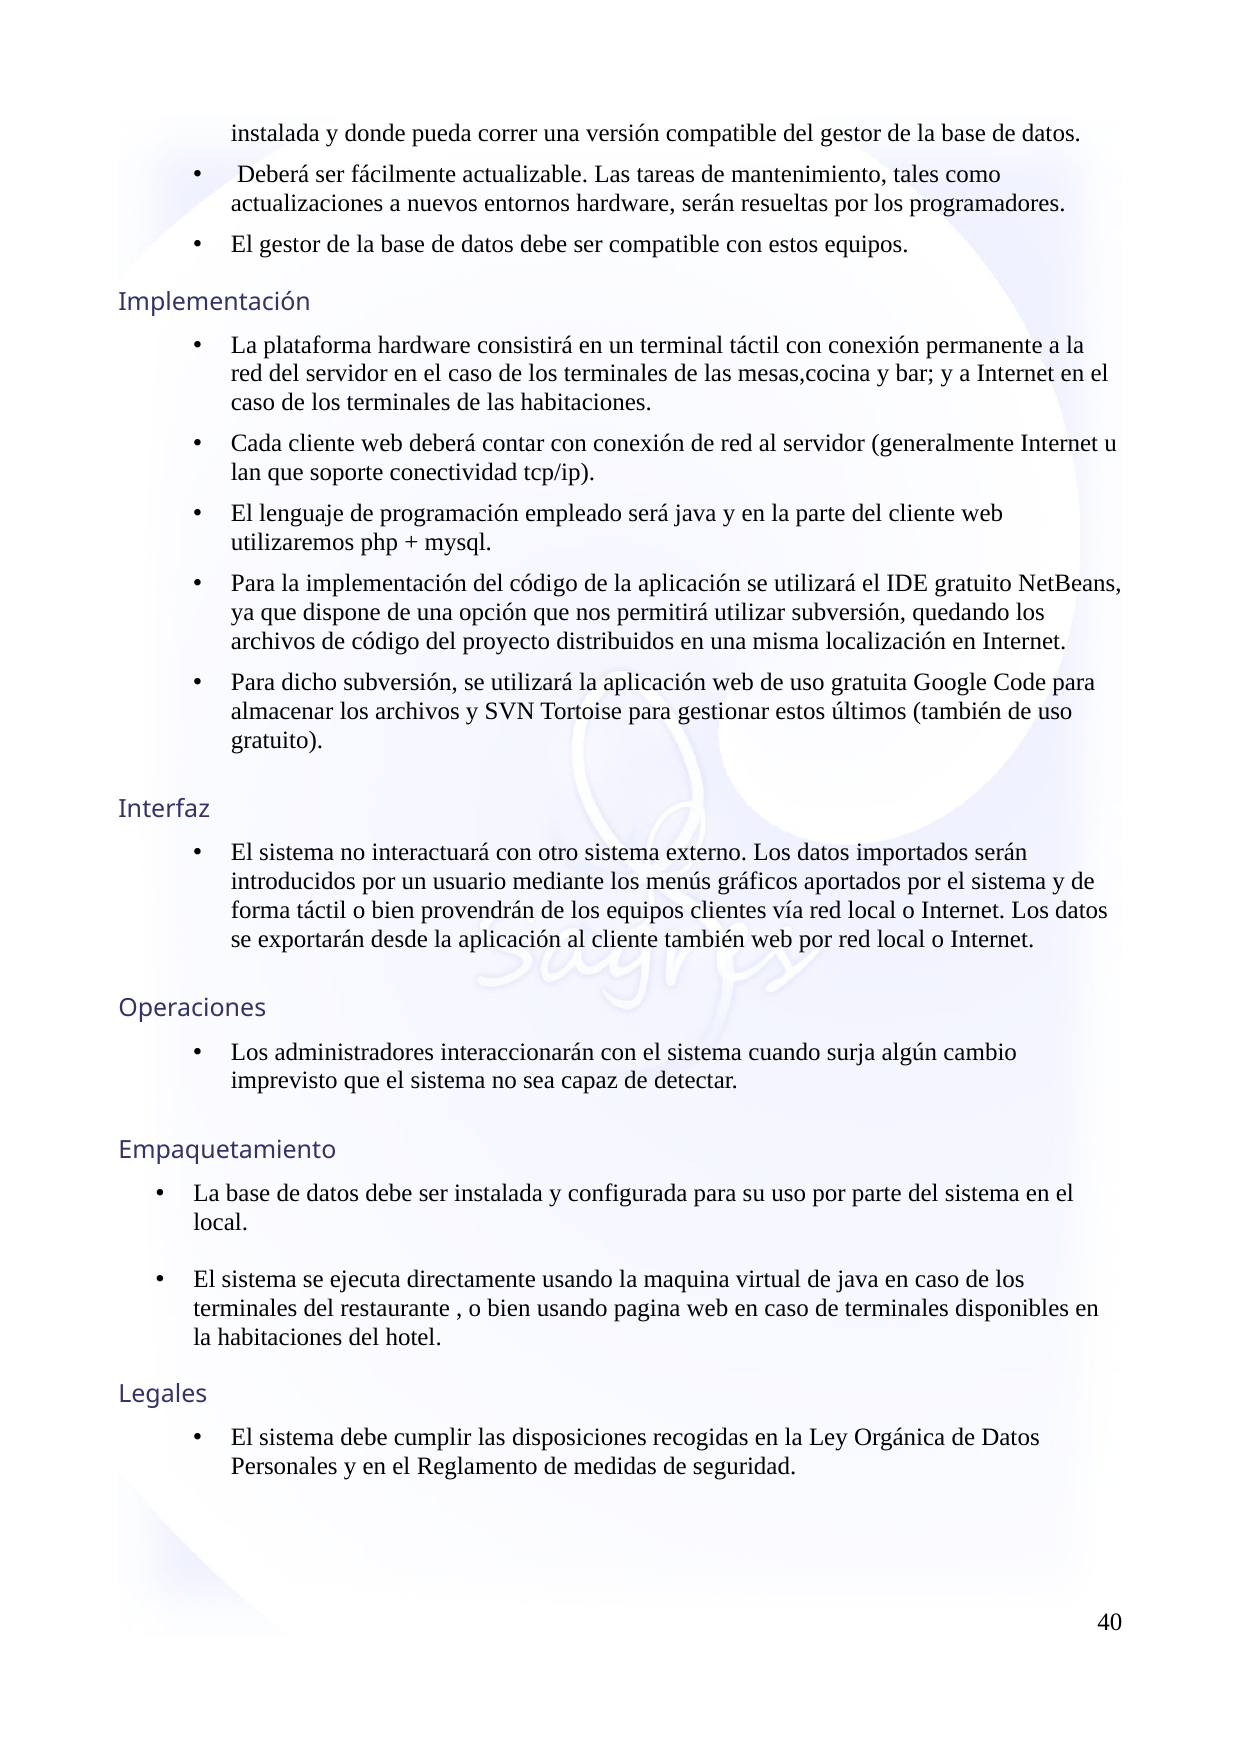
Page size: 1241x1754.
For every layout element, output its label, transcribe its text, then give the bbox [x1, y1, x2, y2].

list El sistema se ejecuta directamente usando la maquina virtual de java en caso de los terminales del restaurante , o bien usando pagina web en caso de terminales disponibles en la habitaciones del hotel. [156, 1264, 1122, 1351]
list El gestor de la base de datos debe ser compatible con estos equipos. [193, 229, 1122, 258]
list Para dicho subversión, se utilizará la aplicación web de uso gratuita Google Code para almacenar los archivos y SVN Tortoise para gestionar estos últimos (también de uso gratuito). [193, 667, 1122, 753]
picture [118, 1410, 1122, 1636]
list Para la implementación del código de la aplicación se utilizará el IDE gratuito NetBeans, ya que dispone de una opción que nos permitirá utilizar subversión, quedando los archivos de código del proyecto distribuidos en una misma localización en Internet. [193, 568, 1122, 655]
picture [118, 118, 1122, 283]
subtitle Legales [118, 1376, 1122, 1410]
subtitle Operaciones [118, 990, 1122, 1024]
list Deberá ser fácilmente actualizable. Las tareas de mantenimiento, tales como actualizaciones a nuevos entornos hardware, serán resueltas por los programadores. [193, 159, 1122, 217]
list instalada y donde pueda correr una versión compatible del gestor de la base de datos. [193, 118, 1122, 147]
picture [118, 1024, 1122, 1132]
subtitle Implementación [118, 283, 1122, 317]
picture [118, 1166, 1122, 1376]
picture [118, 317, 1122, 791]
list El lenguaje de programación empleado será java y en la parte del cliente web utilizaremos php + mysql. [193, 498, 1122, 556]
list El sistema no interactuará con otro sistema externo. Los datos importados serán introducidos por un usuario mediante los menús gráficos aportados por el sistema y de forma táctil o bien provendrán de los equipos clientes vía red local o Internet. Los datos se exportarán desde la aplicación al cliente también web por red local o Internet. [193, 837, 1122, 952]
list Los administradores interaccionarán con el sistema cuando surja algún cambio imprevisto que el sistema no sea capaz de detectar. [193, 1037, 1122, 1094]
list El sistema debe cumplir las disposiciones recogidas en la Ley Orgánica de Datos Personales y en el Reglamento de medidas de seguridad. [193, 1422, 1122, 1480]
list La base de datos debe ser instalada y configurada para su uso por parte del sistema en el local. [156, 1178, 1122, 1236]
subtitle Interfaz [118, 791, 1122, 825]
list Cada cliente web deberá contar con conexión de red al servidor (generalmente Internet u lan que soporte conectividad tcp/ip). [193, 428, 1122, 486]
picture [118, 825, 1122, 990]
list La plataforma hardware consistirá en un terminal táctil con conexión permanente a la red del servidor en el caso de los terminales de las mesas,cocina y bar; y a Internet en el caso de los terminales de las habitaciones. [193, 330, 1122, 416]
subtitle Empaquetamiento [118, 1132, 1122, 1166]
